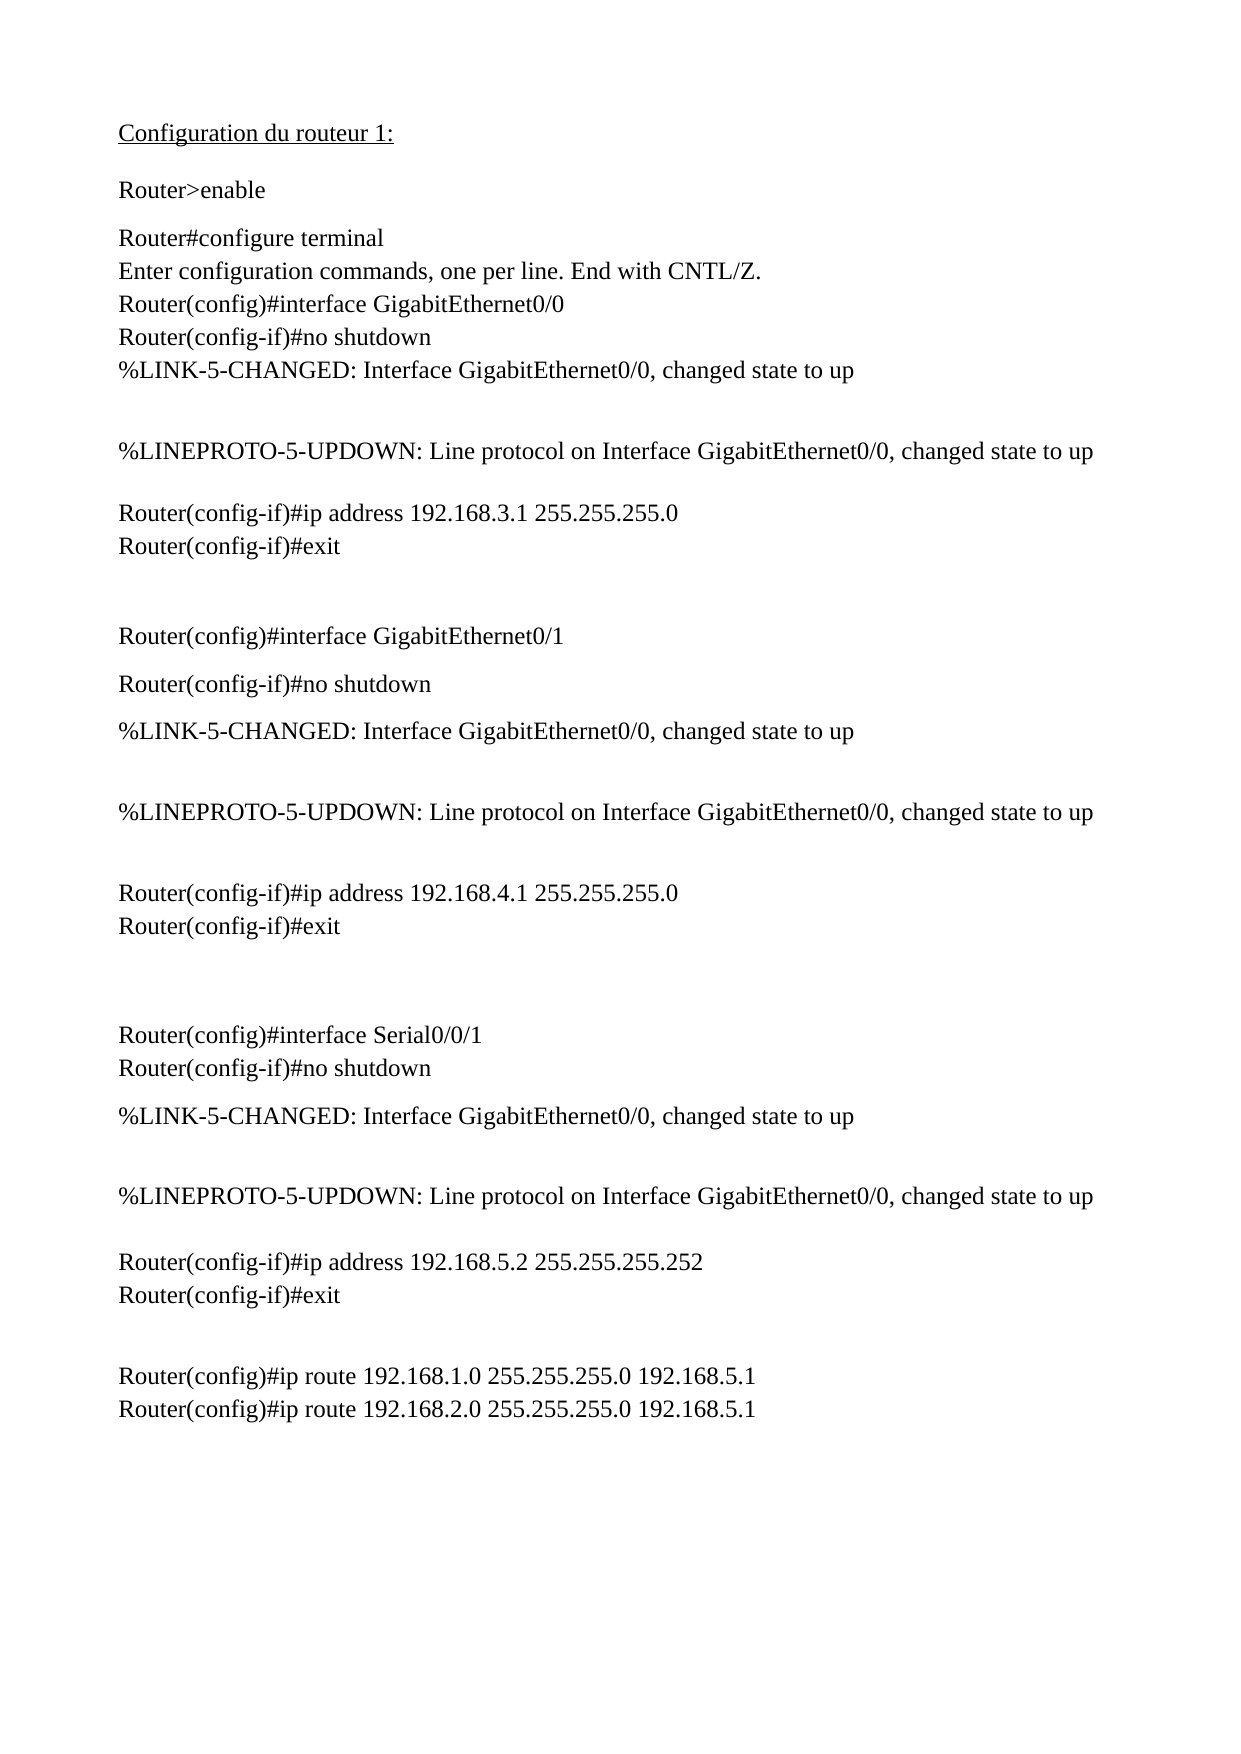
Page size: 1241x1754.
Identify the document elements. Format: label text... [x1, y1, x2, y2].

text Enter configuration commands, one per line. End with CNTL/Z. [118, 256, 1122, 285]
text %LINK-5-CHANGED: Interface GigabitEthernet0/0, changed state to up [118, 716, 1122, 745]
text Router(config-if)#no shutdown [118, 669, 1122, 698]
text Router>enable [118, 176, 1122, 204]
text Router(config-if)#exit [118, 531, 1122, 559]
text Router(config)#interface Serial0/0/1 [118, 1020, 1122, 1049]
text Router(config-if)#exit [118, 911, 1122, 939]
text Router(config)#interface GigabitEthernet0/1 [118, 621, 1122, 650]
text Router(config)#interface GigabitEthernet0/0 [118, 289, 1122, 318]
text %LINEPROTO-5-UPDOWN: Line protocol on Interface GigabitEthernet0/0, changed state to up [118, 1181, 1122, 1210]
text Router(config-if)#ip address 192.168.5.2 255.255.255.252 [118, 1247, 1122, 1276]
text %LINK-5-CHANGED: Interface GigabitEthernet0/0, changed state to up [118, 355, 1122, 384]
text Router(config-if)#exit [118, 1280, 1122, 1309]
text Router(config)#ip route 192.168.2.0 255.255.255.0 192.168.5.1 [118, 1394, 1122, 1423]
text Configuration du routeur 1: [118, 118, 1122, 147]
text %LINEPROTO-5-UPDOWN: Line protocol on Interface GigabitEthernet0/0, changed state to up [118, 797, 1122, 826]
text Router(config)#ip route 192.168.1.0 255.255.255.0 192.168.5.1 [118, 1361, 1122, 1390]
text Router#configure terminal [118, 223, 1122, 252]
text Router(config-if)#ip address 192.168.3.1 255.255.255.0 [118, 498, 1122, 526]
text %LINK-5-CHANGED: Interface GigabitEthernet0/0, changed state to up [118, 1101, 1122, 1129]
text Router(config-if)#no shutdown [118, 1053, 1122, 1082]
text Router(config-if)#ip address 192.168.4.1 255.255.255.0 [118, 878, 1122, 906]
text %LINEPROTO-5-UPDOWN: Line protocol on Interface GigabitEthernet0/0, changed state to up [118, 436, 1122, 465]
text Router(config-if)#no shutdown [118, 322, 1122, 351]
